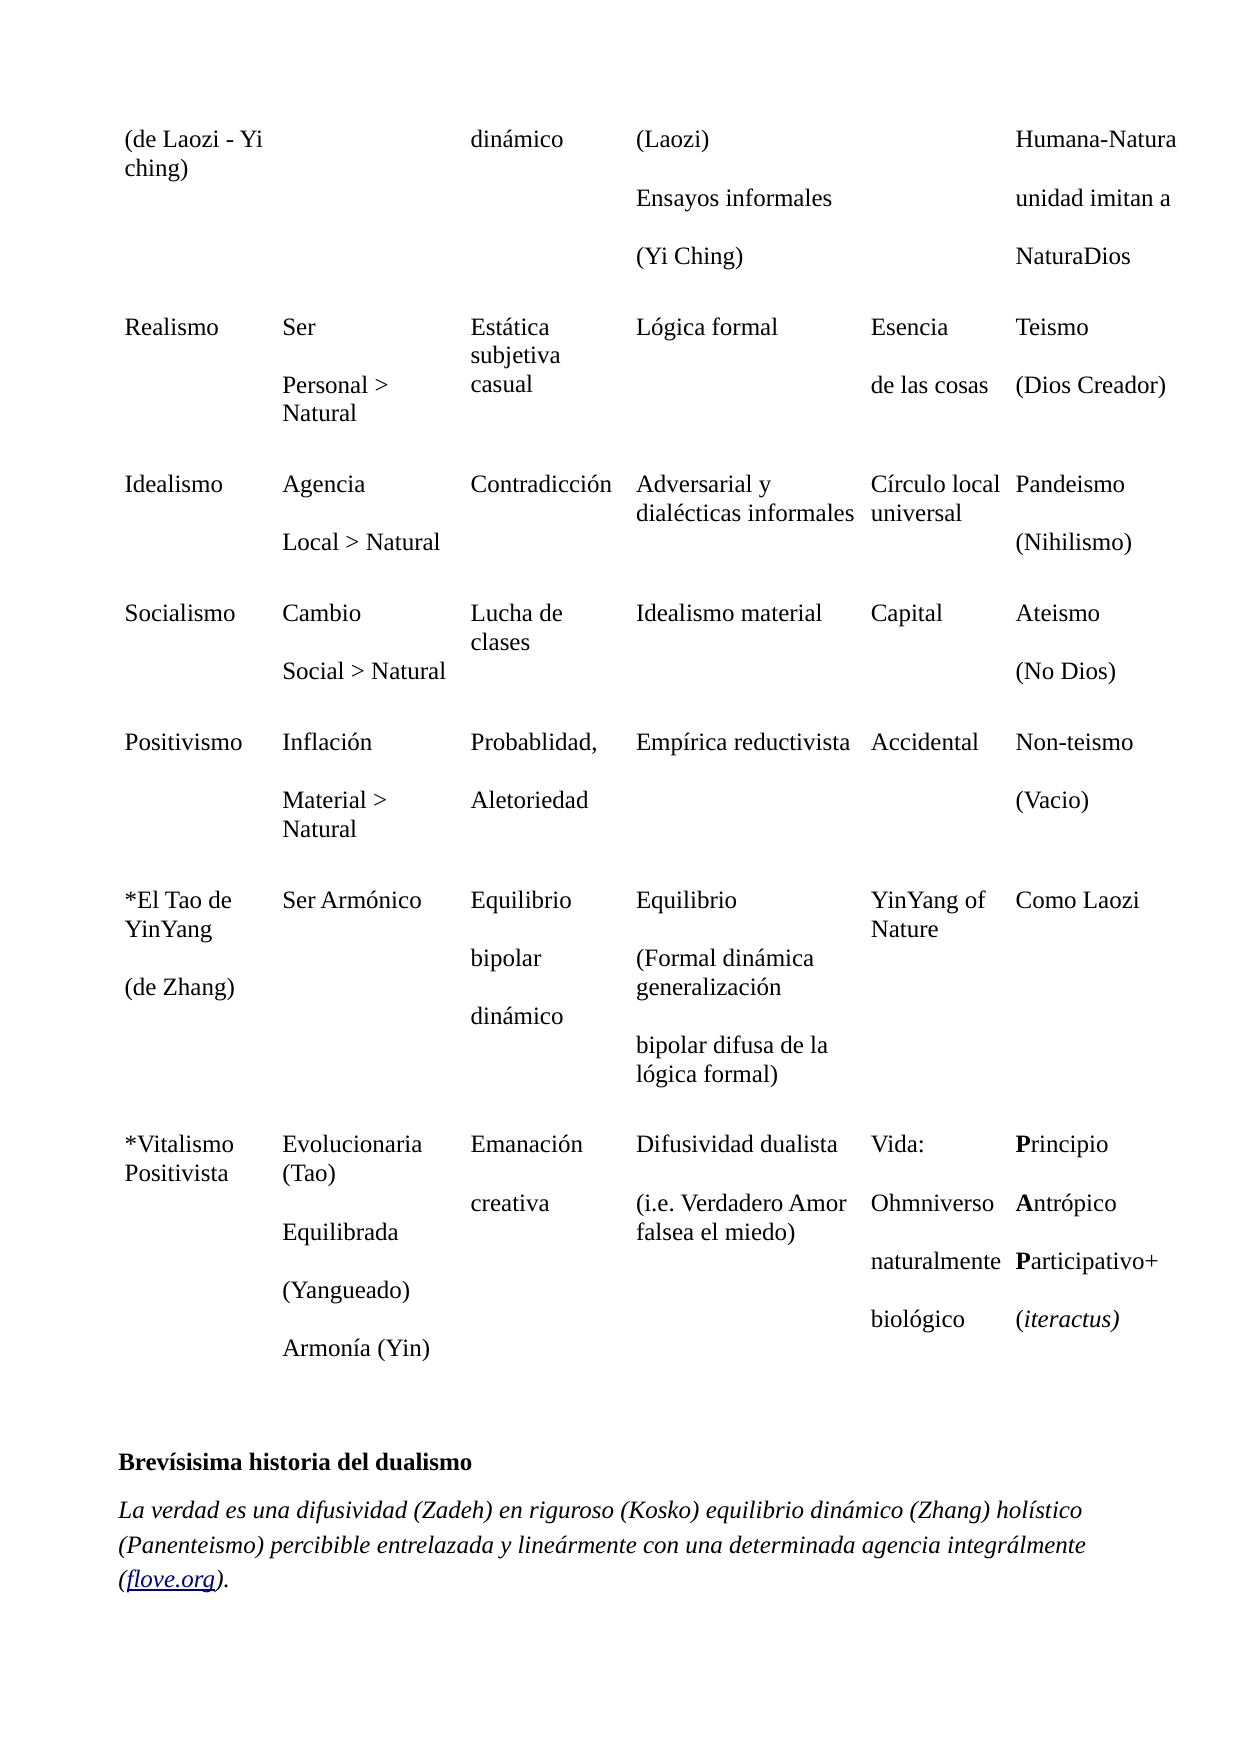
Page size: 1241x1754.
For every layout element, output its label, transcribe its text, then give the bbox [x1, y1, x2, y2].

table_cell Esencia de las cosas [864, 305, 1009, 463]
table_cell dinámico [464, 118, 629, 305]
table_cell Difusividad dualista (i.e. Verdadero Amor falsea el miedo) [630, 1123, 864, 1397]
table_cell YinYang of Nature [864, 879, 1009, 1123]
table_cell Positivismo [118, 721, 276, 879]
table_cell Contradicción [464, 463, 629, 592]
table_cell Emanación creativa [464, 1123, 629, 1397]
table_cell Ser Personal > Natural [276, 305, 464, 463]
table_cell (de Laozi - Yi ching) [118, 118, 276, 305]
table_cell Lógica formal [630, 305, 864, 463]
table_cell Cambio Social > Natural [276, 592, 464, 721]
table_cell Ateismo (No Dios) [1009, 592, 1215, 721]
table_cell Equilibrio (Formal dinámica generalización bipolar difusa de la lógica formal) [630, 879, 864, 1123]
table_cell Realismo [118, 305, 276, 463]
table_cell Agencia Local > Natural [276, 463, 464, 592]
table_cell Probablidad, Aletoriedad [464, 721, 629, 879]
table_cell Pandeismo (Nihilismo) [1009, 463, 1215, 592]
table_cell (Laozi) Ensayos informales (Yi Ching) [630, 118, 864, 305]
table_cell Vida: Ohmniverso naturalmente biológico [864, 1123, 1009, 1397]
text Brevísisima historia del dualismo [118, 1447, 1122, 1475]
table_cell Humana-Natura unidad imitan a NaturaDios [1009, 118, 1215, 305]
table_cell Idealismo material [630, 592, 864, 721]
table_cell Equilibrio bipolar dinámico [464, 879, 629, 1123]
table_cell [276, 118, 464, 305]
table_cell Evolucionaria (Tao) Equilibrada (Yangueado) Armonía (Yin) [276, 1123, 464, 1397]
table_cell Idealismo [118, 463, 276, 592]
table_cell Capital [864, 592, 1009, 721]
text La verdad es una difusividad (Zadeh) en riguroso (Kosko) equilibrio dinámico (Zhang) holístico (Panenteismo) percibible entrelazada y lineármente con una determinada agencia integrálmente (flove.org). [118, 1496, 1122, 1593]
table_cell Empírica reductivista [630, 721, 864, 879]
table_cell Lucha de clases [464, 592, 629, 721]
table_cell Socialismo [118, 592, 276, 721]
table_cell Círculo local universal [864, 463, 1009, 592]
table_cell Adversarial y dialécticas informales [630, 463, 864, 592]
table_cell Accidental [864, 721, 1009, 879]
table_cell [864, 118, 1009, 305]
table_cell Inflación Material > Natural [276, 721, 464, 879]
table_cell Non-teismo (Vacio) [1009, 721, 1215, 879]
table_cell Como Laozi [1009, 879, 1215, 1123]
table_cell Ser Armónico [276, 879, 464, 1123]
table_cell Teismo (Dios Creador) [1009, 305, 1215, 463]
table_cell Estática subjetiva casual [464, 305, 629, 463]
table_cell Principio Antrópico Participativo+ (iteractus) [1009, 1123, 1215, 1397]
table_cell *Vitalismo Positivista [118, 1123, 276, 1397]
table_cell *El Tao de YinYang (de Zhang) [118, 879, 276, 1123]
